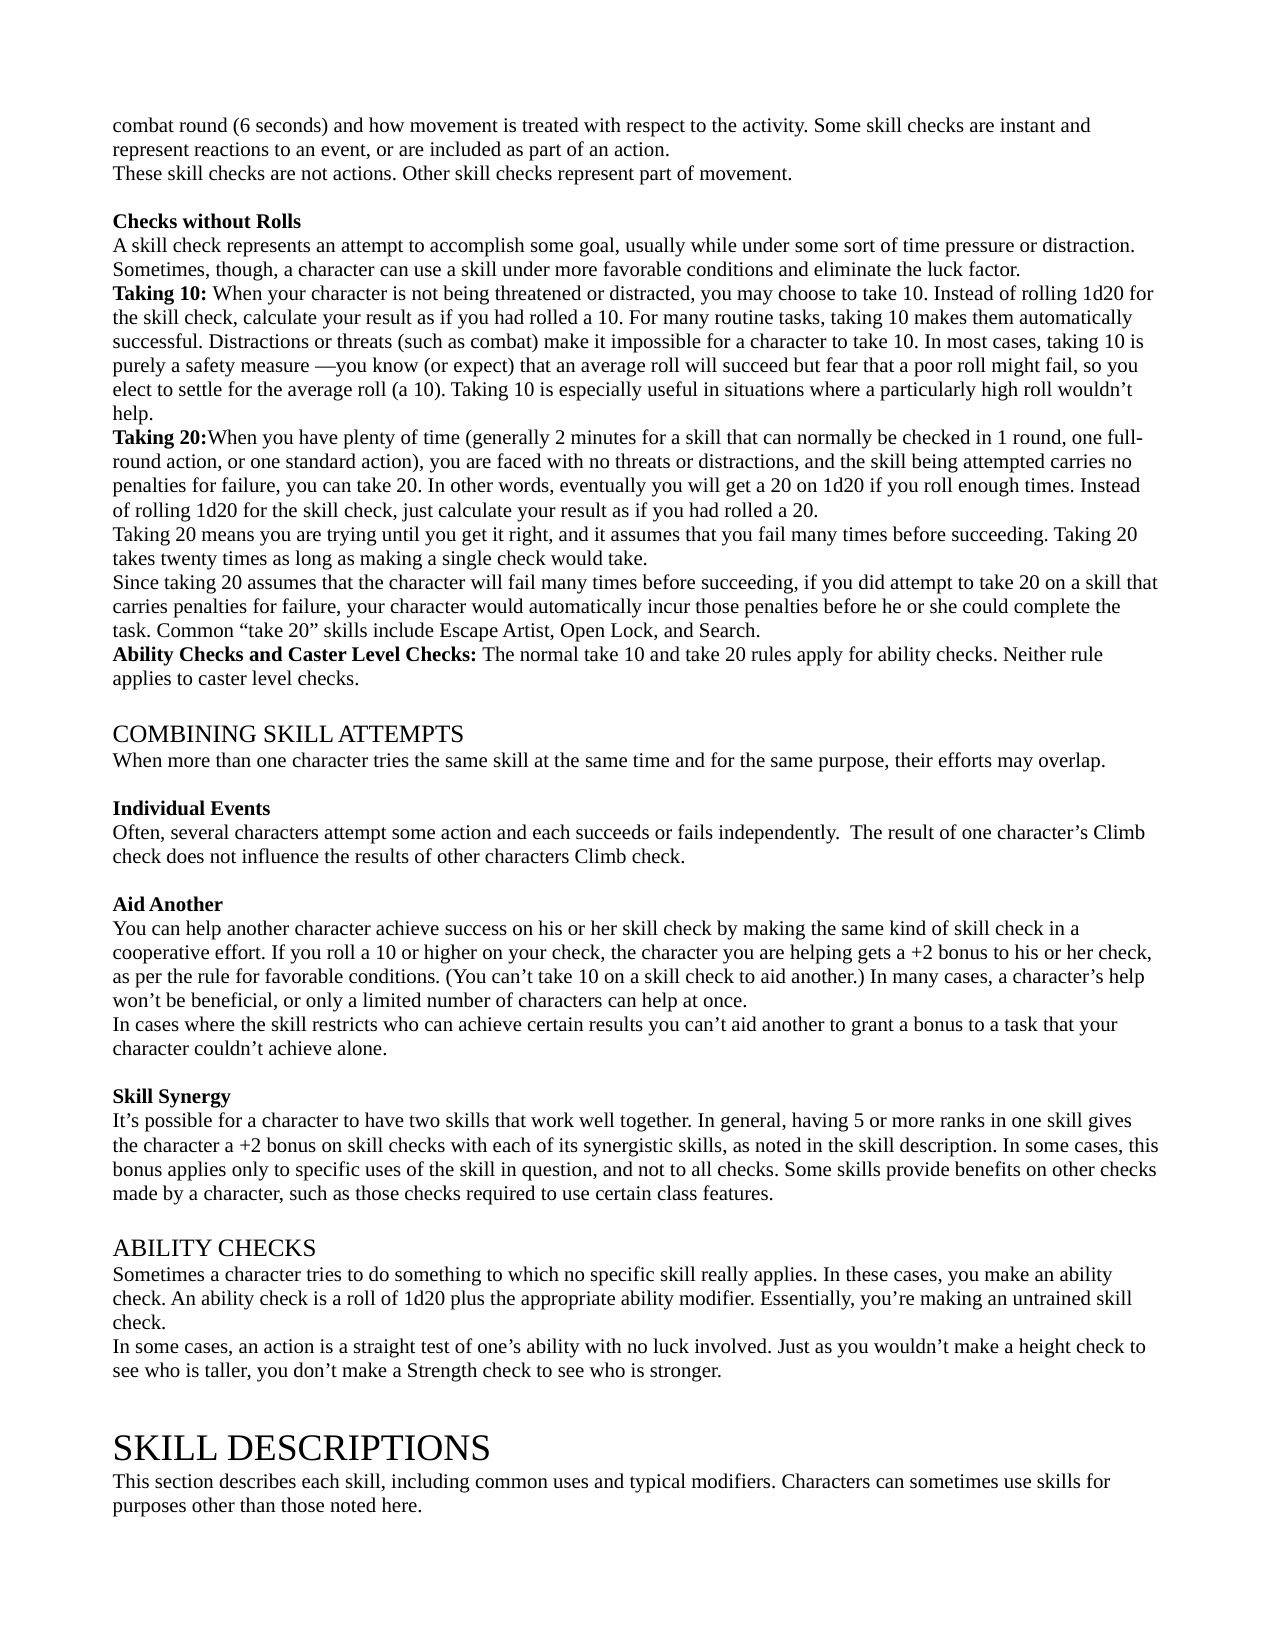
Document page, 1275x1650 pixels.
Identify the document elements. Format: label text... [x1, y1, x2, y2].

text Since taking 20 assumes that the character will fail many times before succeeding, if you did attempt to take 20 on a skill that carries penalties for failure, your character would automatically incur those penalties before he or she could complete the task. Common “take 20” skills include Escape Artist, Open Lock, and Search. [112, 570, 1162, 642]
text Ability Checks and Caster Level Checks: The normal take 10 and take 20 rules apply for ability checks. Neither rule applies to caster level checks. [112, 642, 1162, 690]
text ABILITY CHECKS [112, 1233, 1162, 1262]
subtitle Checks without Rolls [112, 209, 1162, 233]
text combat round (6 seconds) and how movement is treated with respect to the activity. Some skill checks are instant and represent reactions to an event, or are included as part of an action. [112, 112, 1162, 161]
text A skill check represents an attempt to accomplish some goal, usually while under some sort of time pressure or distraction. Sometimes, though, a character can use a skill under more favorable conditions and eliminate the luck factor. [112, 233, 1162, 281]
text This section describes each skill, including common uses and typical modifiers. Characters can sometimes use skills for purposes other than those noted here. [112, 1469, 1162, 1517]
text In cases where the skill restricts who can achieve certain results you can’t aid another to grant a bonus to a task that your character couldn’t achieve alone. [112, 1012, 1162, 1060]
text SKILL DESCRIPTIONS [112, 1426, 1162, 1469]
text Sometimes a character tries to do something to which no specific skill really applies. In these cases, you make an ability check. An ability check is a roll of 1d20 plus the appropriate ability modifier. Essentially, you’re making an untrained skill check. [112, 1262, 1162, 1334]
subtitle Aid Another [112, 892, 1162, 916]
text Taking 20 means you are trying until you get it right, and it assumes that you fail many times before succeeding. Taking 20 takes twenty times as long as making a single check would take. [112, 522, 1162, 570]
subtitle Individual Events [112, 796, 1162, 820]
text Taking 10: When your character is not being threatened or distracted, you may choose to take 10. Instead of rolling 1d20 for the skill check, calculate your result as if you had rolled a 10. For many routine tasks, taking 10 makes them automatically successful. Distractions or threats (such as combat) make it impossible for a character to take 10. In most cases, taking 10 is purely a safety measure —you know (or expect) that an average roll will succeed but fear that a poor roll might fail, so you elect to settle for the average roll (a 10). Taking 10 is especially useful in situations where a particularly high roll wouldn’t help. [112, 281, 1162, 425]
subtitle Skill Synergy [112, 1084, 1162, 1108]
text These skill checks are not actions. Other skill checks represent part of movement. [112, 161, 1162, 185]
text It’s possible for a character to have two skills that work well together. In general, having 5 or more ranks in one skill gives the character a +2 bonus on skill checks with each of its synergistic skills, as noted in the skill description. In some cases, this bonus applies only to specific uses of the skill in question, and not to all checks. Some skills provide benefits on other checks made by a character, such as those checks required to use certain class features. [112, 1108, 1162, 1205]
text You can help another character achieve success on his or her skill check by making the same kind of skill check in a cooperative effort. If you roll a 10 or higher on your check, the character you are helping gets a +2 bonus to his or her check, as per the rule for favorable conditions. (You can’t take 10 on a skill check to aid another.) In many cases, a character’s help won’t be beneficial, or only a limited number of characters can help at once. [112, 916, 1162, 1012]
text Often, several characters attempt some action and each succeeds or fails independently. The result of one character’s Climb check does not influence the results of other characters Climb check. [112, 820, 1162, 868]
text COMBINING SKILL ATTEMPTS [112, 719, 1162, 747]
text In some cases, an action is a straight test of one’s ability with no luck involved. Just as you wouldn’t make a height check to see who is taller, you don’t make a Strength check to see who is stronger. [112, 1334, 1162, 1382]
text Taking 20:When you have plenty of time (generally 2 minutes for a skill that can normally be checked in 1 round, one full-round action, or one standard action), you are faced with no threats or distractions, and the skill being attempted carries no penalties for failure, you can take 20. In other words, eventually you will get a 20 on 1d20 if you roll enough times. Instead of rolling 1d20 for the skill check, just calculate your result as if you had rolled a 20. [112, 425, 1162, 522]
text When more than one character tries the same skill at the same time and for the same purpose, their efforts may overlap. [112, 747, 1162, 772]
